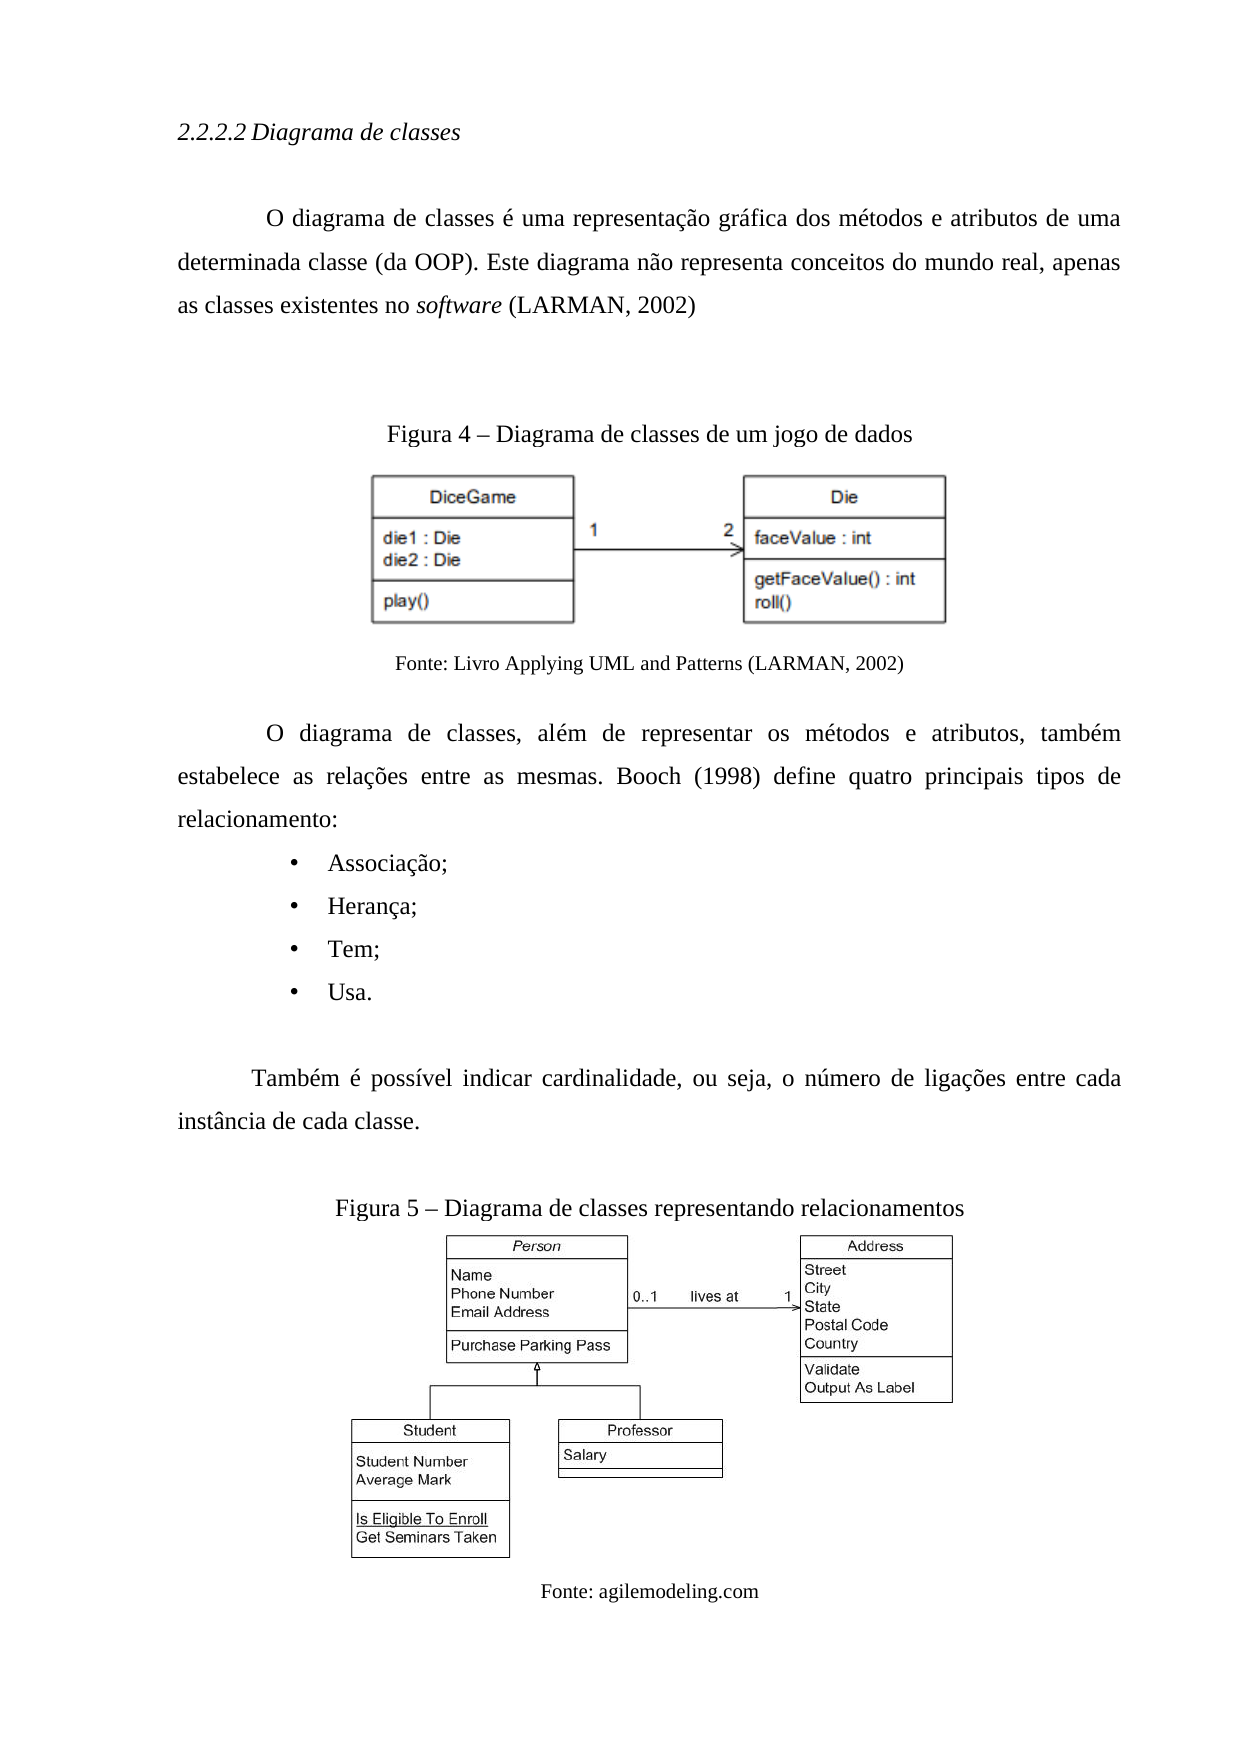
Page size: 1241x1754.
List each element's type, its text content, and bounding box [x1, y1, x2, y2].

text Também é possível indicar cardinalidade, ou seja, o número de ligações entre cada instância de cada classe. [0, 1063, 1240, 1135]
list Tem; [53, 934, 1240, 963]
list Herança; [53, 891, 1240, 919]
text Figura 5 – Diagrama de classes representando relacionamentos [0, 1193, 1240, 1221]
subtitle Diagrama de classes [177, 117, 1122, 146]
picture [333, 1221, 966, 1579]
text Fonte: Livro Applying UML and Patterns (LARMAN, 2002) [177, 448, 1122, 675]
text Figura 4 – Diagrama de classes de um jogo de dados [0, 419, 1240, 448]
list Usa. [53, 977, 1240, 1006]
list Associação; [53, 848, 1240, 876]
text O diagrama de classes é uma representação gráfica dos métodos e atributos de uma determinada classe (da OOP). Este diagrama não representa conceitos do mundo real, apenas as classes existentes no software (LARMAN, 2002) [0, 203, 1240, 318]
text Fonte: agilemodeling.com [177, 1221, 1122, 1603]
picture [329, 447, 970, 651]
text O diagrama de classes, além de representar os métodos e atributos, também estabelece as relações entre as mesmas. Booch (1998) define quatro principais tipos de relacionamento: [0, 718, 1240, 833]
